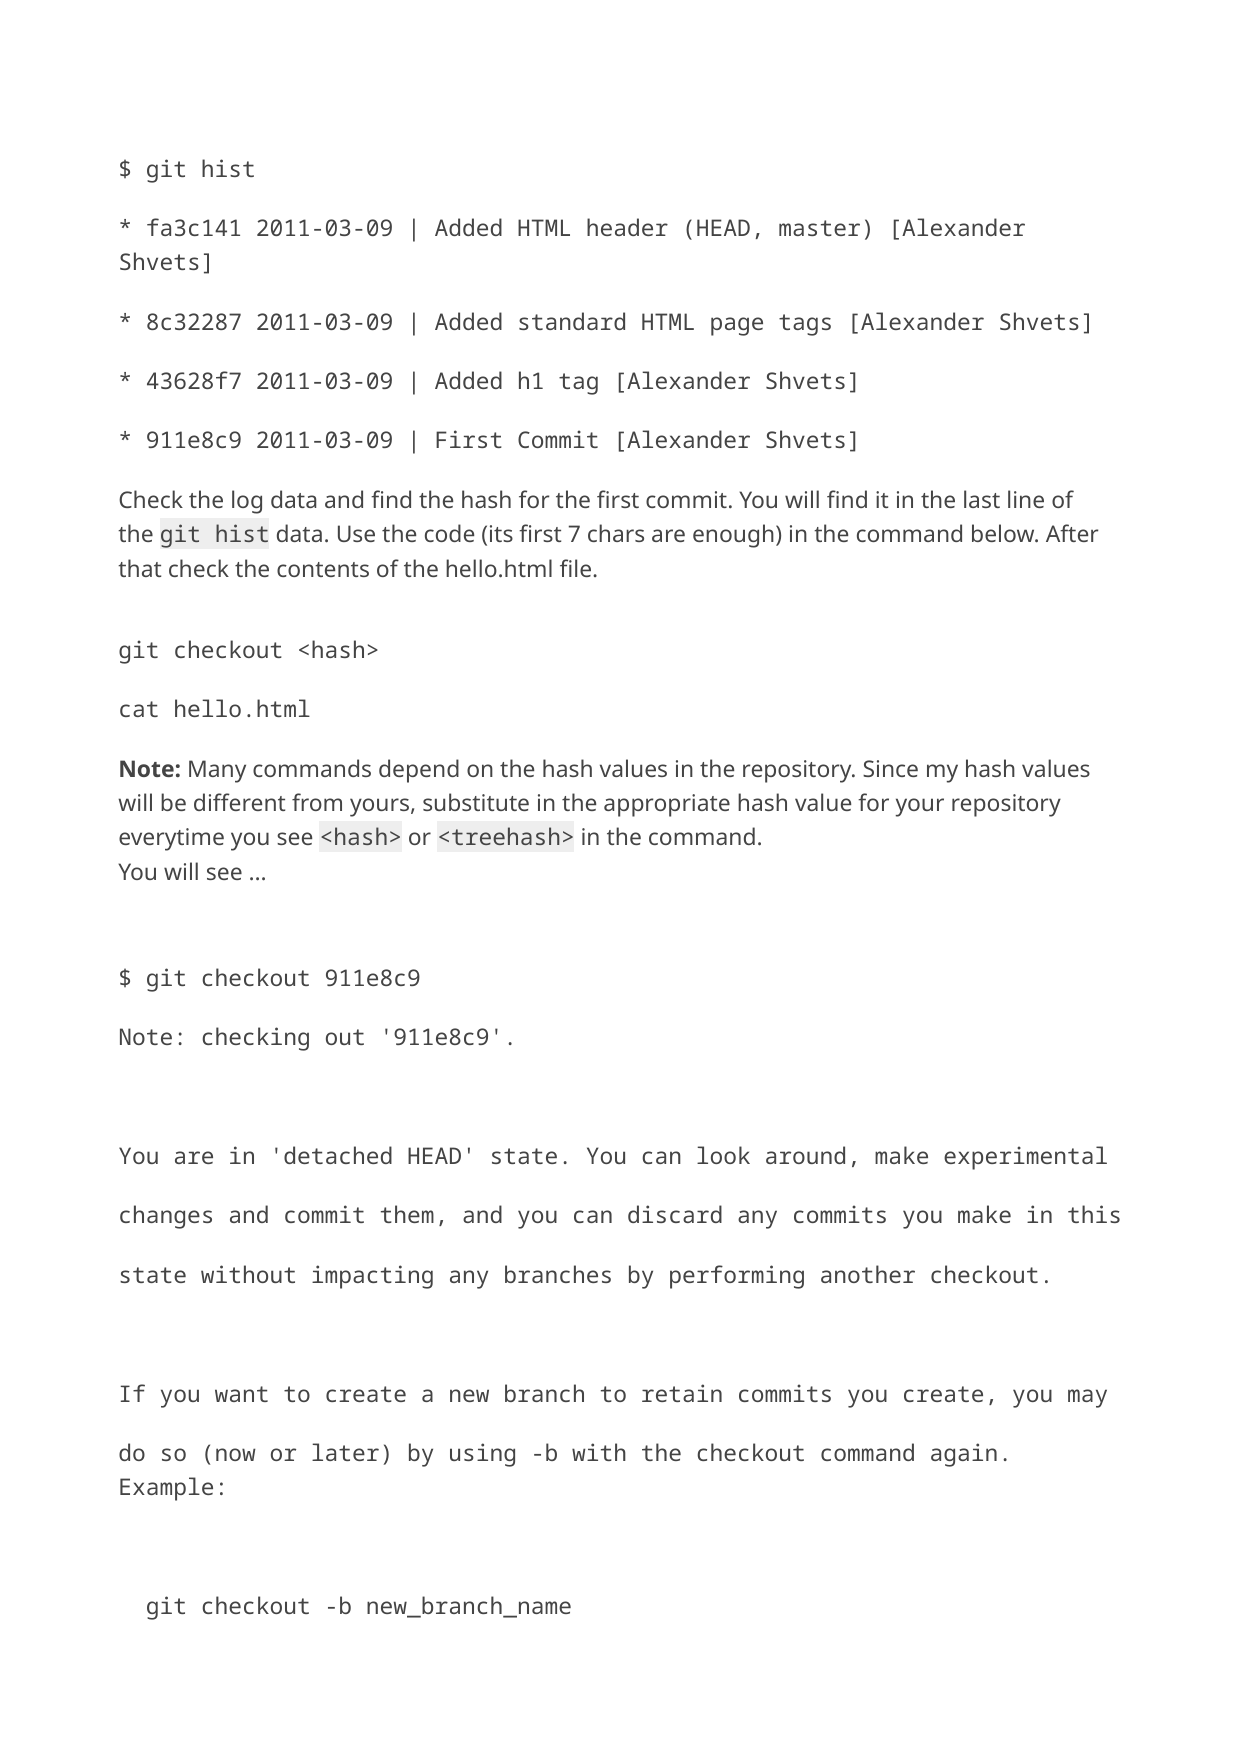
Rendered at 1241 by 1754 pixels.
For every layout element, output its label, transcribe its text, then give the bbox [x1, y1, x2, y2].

text Check the log data and find the hash for the first commit. You will find it in the last line of the git hist data. Use the code (its first 7 chars are enough) in the command below. After that check the contents of the hello.html file. [118, 481, 1122, 584]
text cat hello.html [118, 690, 1122, 724]
subtitle RUN: [118, 599, 1122, 631]
text do so (now or later) by using -b with the checkout command again. Example: [118, 1434, 1122, 1502]
text Note: Many commands depend on the hash values in the repository. Since my hash values will be different from yours, substitute in the appropriate hash value for your repository everytime you see <hash> or <treehash> in the command. [118, 749, 1122, 852]
text $ git checkout 911e8c9 [118, 959, 1122, 993]
text * fa3c141 2011-03-09 | Added HTML header (HEAD, master) [Alexander Shvets] [118, 209, 1122, 277]
text state without impacting any branches by performing another checkout. [118, 1256, 1122, 1290]
text $ git hist [118, 149, 1122, 184]
text * 43628f7 2011-03-09 | Added h1 tag [Alexander Shvets] [118, 362, 1122, 396]
text * 8c32287 2011-03-09 | Added standard HTML page tags [Alexander Shvets] [118, 302, 1122, 337]
text You will see … [118, 852, 1122, 887]
text git checkout <hash> [118, 631, 1122, 665]
text git checkout -b new_branch_name [118, 1587, 1122, 1621]
text If you want to create a new branch to retain commits you create, you may [118, 1374, 1122, 1409]
subtitle RESULT: [118, 927, 1122, 959]
text * 911e8c9 2011-03-09 | First Commit [Alexander Shvets] [118, 421, 1122, 456]
text Note: checking out '911e8c9'. [118, 1018, 1122, 1052]
text changes and commit them, and you can discard any commits you make in this [118, 1196, 1122, 1231]
text You are in 'detached HEAD' state. You can look around, make experimental [118, 1137, 1122, 1171]
subtitle RESULT: [118, 118, 1122, 149]
